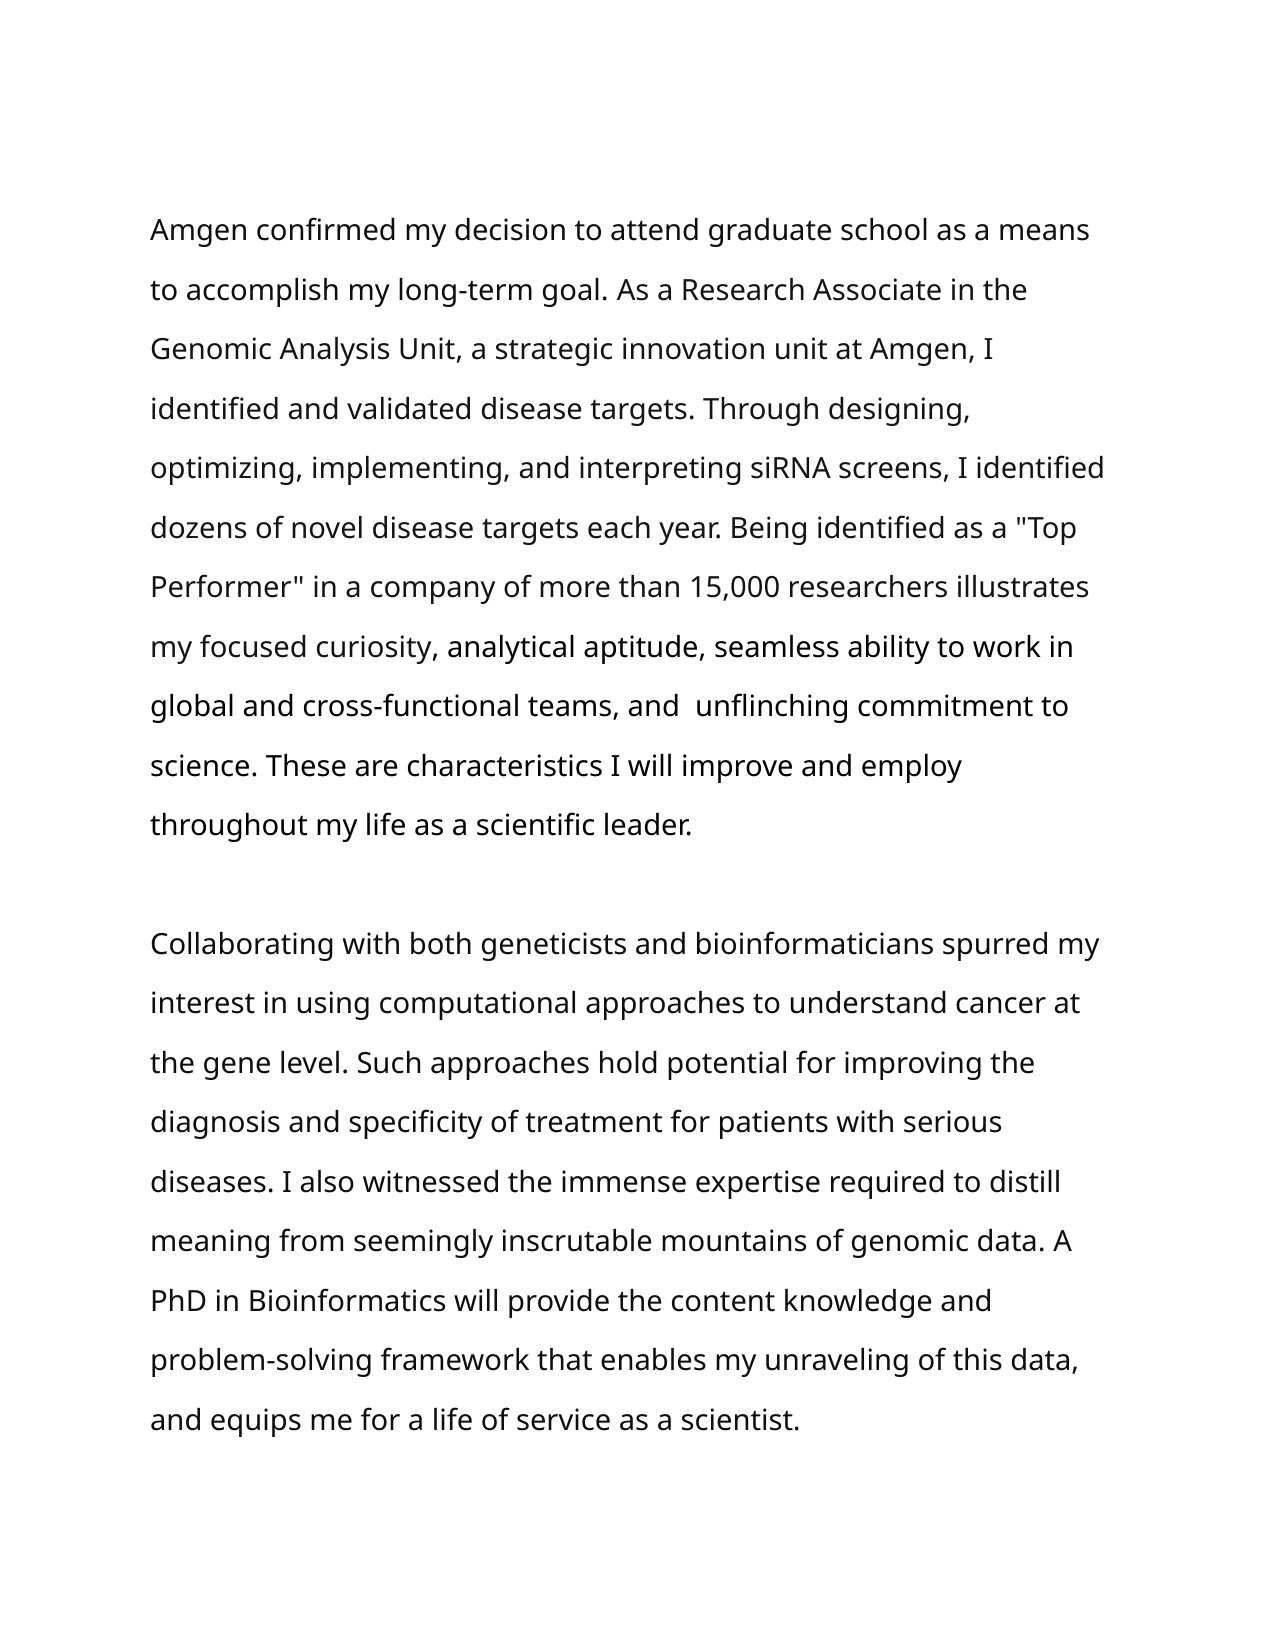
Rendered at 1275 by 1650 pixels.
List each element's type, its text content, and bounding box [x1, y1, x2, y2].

text Amgen confirmed my decision to attend graduate school as a means to accomplish my long-term goal. As a Research Associate in the Genomic Analysis Unit, a strategic innovation unit at Amgen, I identified and validated disease targets. Through designing, optimizing, implementing, and interpreting siRNA screens, I identified dozens of novel disease targets each year. Being identified as a "Top Performer" in a company of more than 15,000 researchers illustrates my focused curiosity, analytical aptitude, seamless ability to work in global and cross-functional teams, and unflinching commitment to science. These are characteristics I will improve and employ throughout my life as a scientific leader. [150, 209, 1125, 844]
text Collaborating with both geneticists and bioinformaticians spurred my interest in using computational approaches to understand cancer at the gene level. Such approaches hold potential for improving the diagnosis and specificity of treatment for patients with serious diseases. I also witnessed the immense expertise required to distill meaning from seemingly inscrutable mountains of genomic data. A PhD in Bioinformatics will provide the content knowledge and problem-solving framework that enables my unraveling of this data, and equips me for a life of service as a scientist. [150, 923, 1125, 1439]
